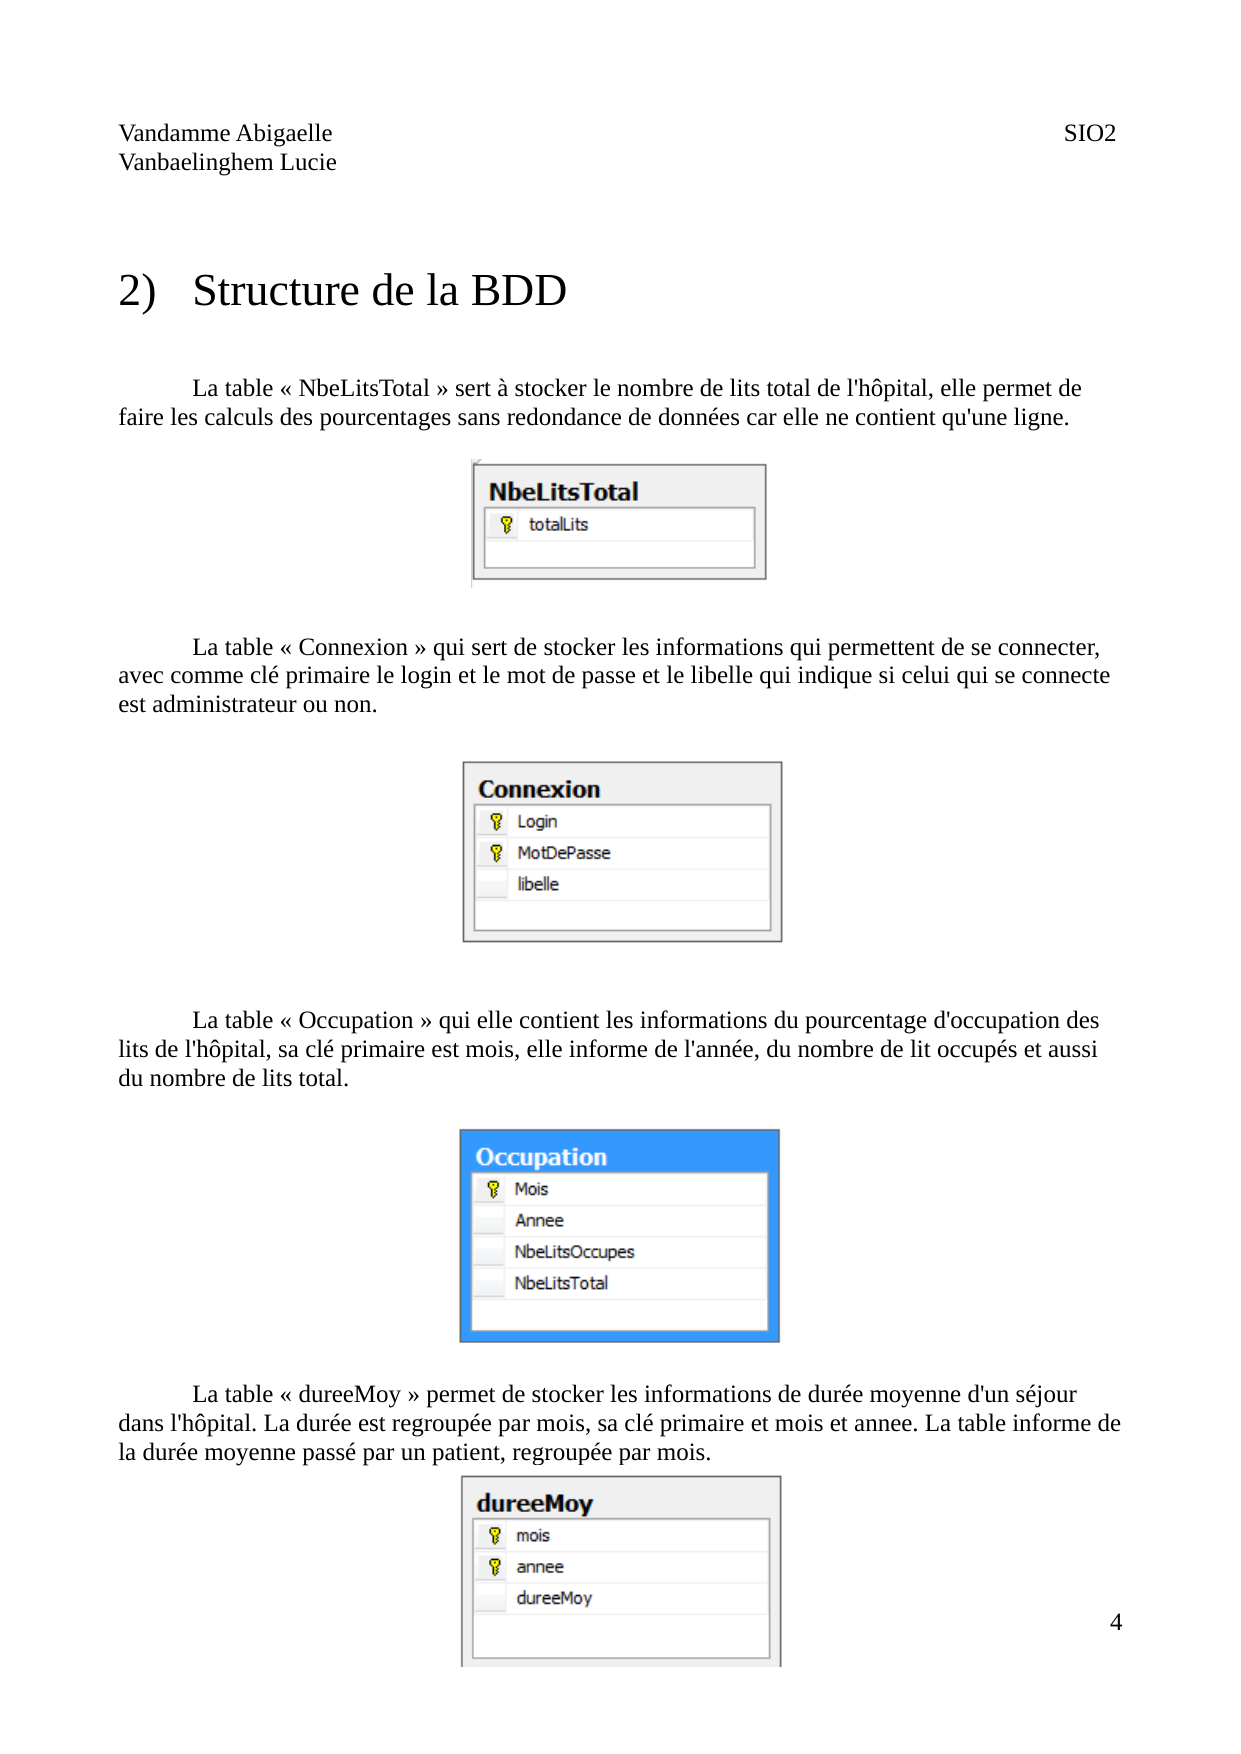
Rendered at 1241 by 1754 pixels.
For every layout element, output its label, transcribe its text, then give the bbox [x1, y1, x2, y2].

text 2) Structure de la BDD [118, 263, 1122, 315]
text La table « Occupation » qui elle contient les informations du pourcentage d'occupation des lits de l'hôpital, sa clé primaire est mois, elle informe de l'année, du nombre de lit occupés et aussi du nombre de lits total. [118, 1005, 1122, 1092]
picture [452, 1120, 788, 1354]
picture [452, 1465, 788, 1667]
picture [471, 459, 770, 588]
text La table « Connexion » qui sert de stocker les informations qui permettent de se connecter, avec comme clé primaire le login et le mot de passe et le libelle qui indique si celui qui se connecte est administrateur ou non. [118, 632, 1122, 718]
text La table « dureeMoy » permet de stocker les informations de durée moyenne d'un séjour dans l'hôpital. La durée est regroupée par mois, sa clé primaire et mois et annee. La table informe de la durée moyenne passé par un patient, regroupée par mois. [118, 1379, 1122, 1465]
text La table « NbeLitsTotal » sert à stocker le nombre de lits total de l'hôpital, elle permet de faire les calculs des pourcentages sans redondance de données car elle ne contient qu'une ligne. [118, 373, 1122, 430]
picture [452, 746, 789, 952]
